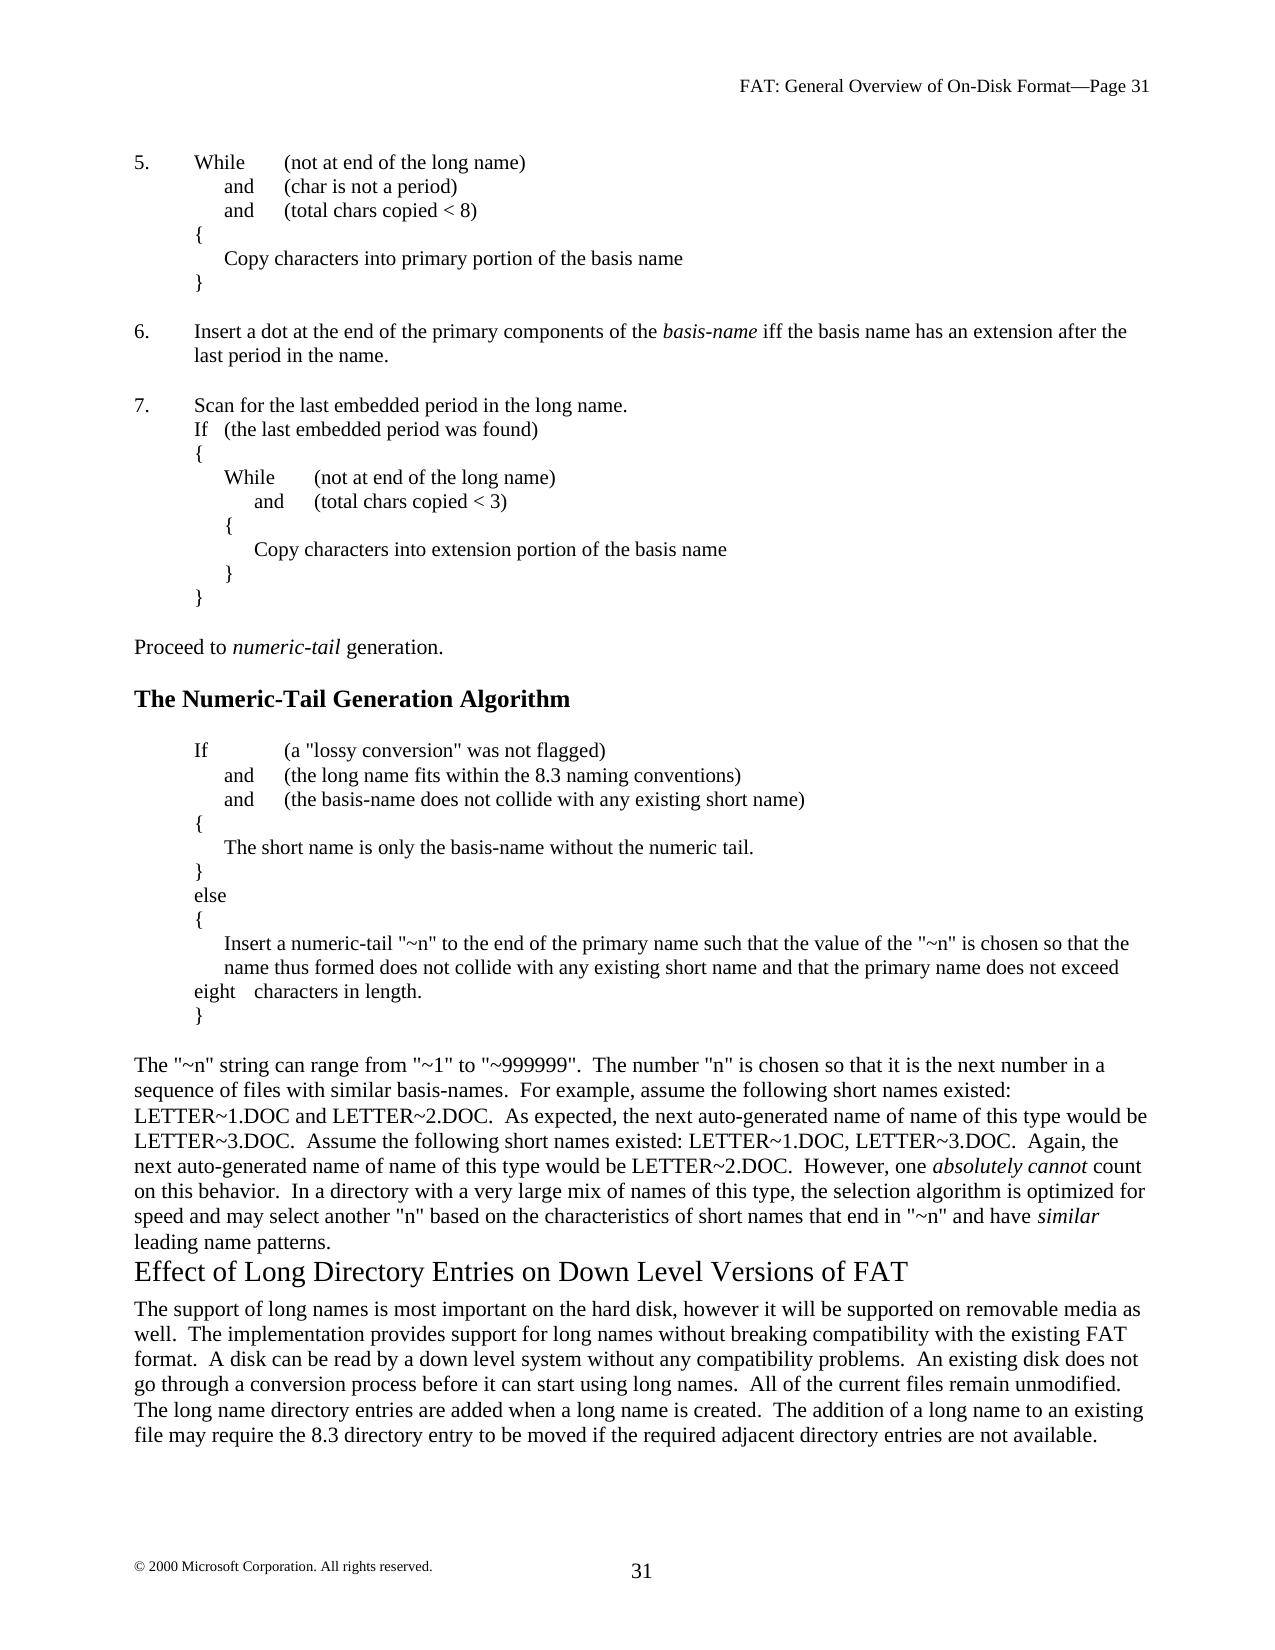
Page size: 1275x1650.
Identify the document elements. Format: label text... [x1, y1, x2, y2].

text 7. Scan for the last embedded period in the long name. If (the last embedded period was found) { While (not at end of the long name) and (total chars copied < 3) { Copy characters into extension portion of the basis name } } [134, 392, 1149, 609]
subtitle The Numeric-Tail Generation Algorithm [134, 684, 1149, 713]
text 6. Insert a dot at the end of the primary components of the basis-name iff the basis name has an extension after the last period in the name. [134, 319, 1149, 367]
subtitle Effect of Long Directory Entries on Down Level Versions of FAT [134, 1254, 1149, 1287]
text 5. While (not at end of the long name) and (char is not a period) and (total chars copied < 8) { Copy characters into primary portion of the basis name } [134, 150, 1149, 294]
text If (a "lossy conversion" was not flagged) and (the long name fits within the 8.3 naming conventions) and (the basis-name does not collide with any existing short name) { The short name is only the basis-name without the numeric tail. } else { Insert a numeric-tail "~n" to the end of the primary name such that the value of the "~n" is chosen so that the name thus formed does not collide with any existing short name and that the primary name does not exceed eight characters in length. } [134, 738, 1149, 1027]
text The "~n" string can range from "~1" to "~999999". The number "n" is chosen so that it is the next number in a sequence of files with similar basis-names. For example, assume the following short names existed: LETTER~1.DOC and LETTER~2.DOC. As expected, the next auto-generated name of name of this type would be LETTER~3.DOC. Assume the following short names existed: LETTER~1.DOC, LETTER~3.DOC. Again, the next auto-generated name of name of this type would be LETTER~2.DOC. However, one absolutely cannot count on this behavior. In a directory with a very large mix of names of this type, the selection algorithm is optimized for speed and may select another "n" based on the characteristics of short names that end in "~n" and have similar leading name patterns. [134, 1052, 1149, 1254]
text Proceed to numeric-tail generation. [134, 634, 1149, 659]
text The support of long names is most important on the hard disk, however it will be supported on removable media as well. The implementation provides support for long names without breaking compatibility with the existing FAT format. A disk can be read by a down level system without any compatibility problems. An existing disk does not go through a conversion process before it can start using long names. All of the current files remain unmodified. The long name directory entries are added when a long name is created. The addition of a long name to an existing file may require the 8.3 directory entry to be moved if the required adjacent directory entries are not available. [134, 1296, 1149, 1447]
